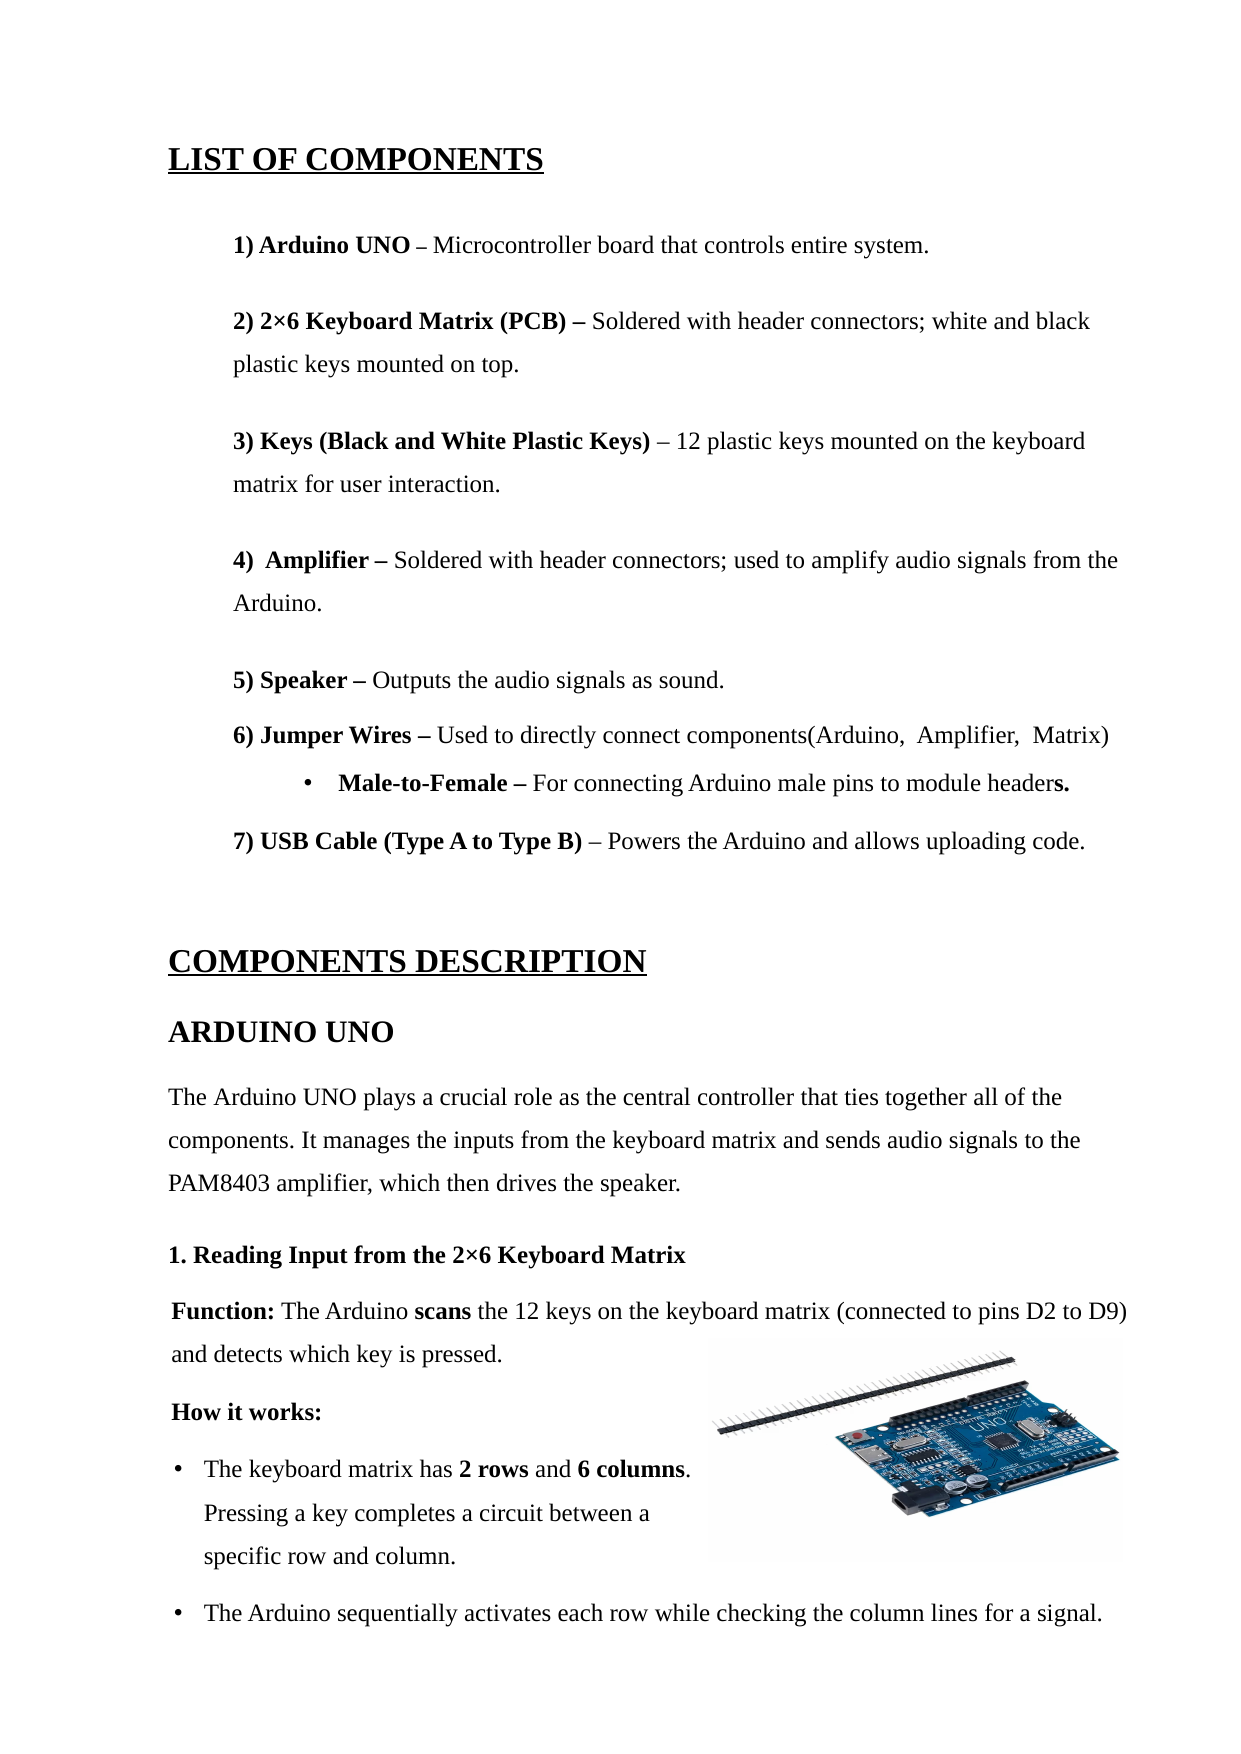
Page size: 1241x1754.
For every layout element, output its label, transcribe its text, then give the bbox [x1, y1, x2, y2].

picture [708, 1338, 1123, 1562]
list COMPONENTS DESCRIPTION [168, 941, 1148, 980]
list [1123, 1397, 1148, 1426]
list Male-to-Female – For connecting Arduino male pins to module headers. [304, 768, 1148, 797]
subtitle 4) Amplifier – Soldered with header connectors; used to amplify audio signals from the Arduino. [233, 545, 1148, 617]
subtitle LIST OF COMPONENTS [150, 139, 1148, 177]
text The Arduino UNO plays a crucial role as the central controller that ties together all of the components. It manages the inputs from the keyboard matrix and sends audio signals to the PAM8403 amplifier, which then drives the speaker. [168, 1082, 1148, 1197]
text ARDUINO UNO [168, 1013, 1148, 1049]
list How it works: [141, 1397, 708, 1426]
list The keyboard matrix has 2 rows and 6 columns. Pressing a key completes a circuit between a specific row and column. [174, 1454, 1148, 1569]
subtitle 5) Speaker – Outputs the audio signals as sound. [233, 665, 1148, 694]
subtitle 1. Reading Input from the 2×6 Keyboard Matrix [168, 1240, 1148, 1269]
list The Arduino sequentially activates each row while checking the column lines for a signal. [174, 1598, 1148, 1627]
text 6) Jumper Wires – Used to directly connect components(Arduino, Amplifier, Matrix) [233, 721, 1148, 749]
subtitle 2) 2×6 Keyboard Matrix (PCB) – Soldered with header connectors; white and black plastic keys mounted on top. [233, 306, 1148, 378]
text 7) USB Cable (Type A to Type B) – Powers the Arduino and allows uploading code. [233, 826, 1148, 855]
list Function: The Arduino scans the 12 keys on the keyboard matrix (connected to pins D2 to D9) and detects which key is pressed. [141, 1296, 1148, 1368]
subtitle 3) Keys (Black and White Plastic Keys) – 12 plastic keys mounted on the keyboard matrix for user interaction. [233, 426, 1148, 498]
subtitle 1) Arduino UNO – Microcontroller board that controls entire system. [233, 230, 1148, 258]
